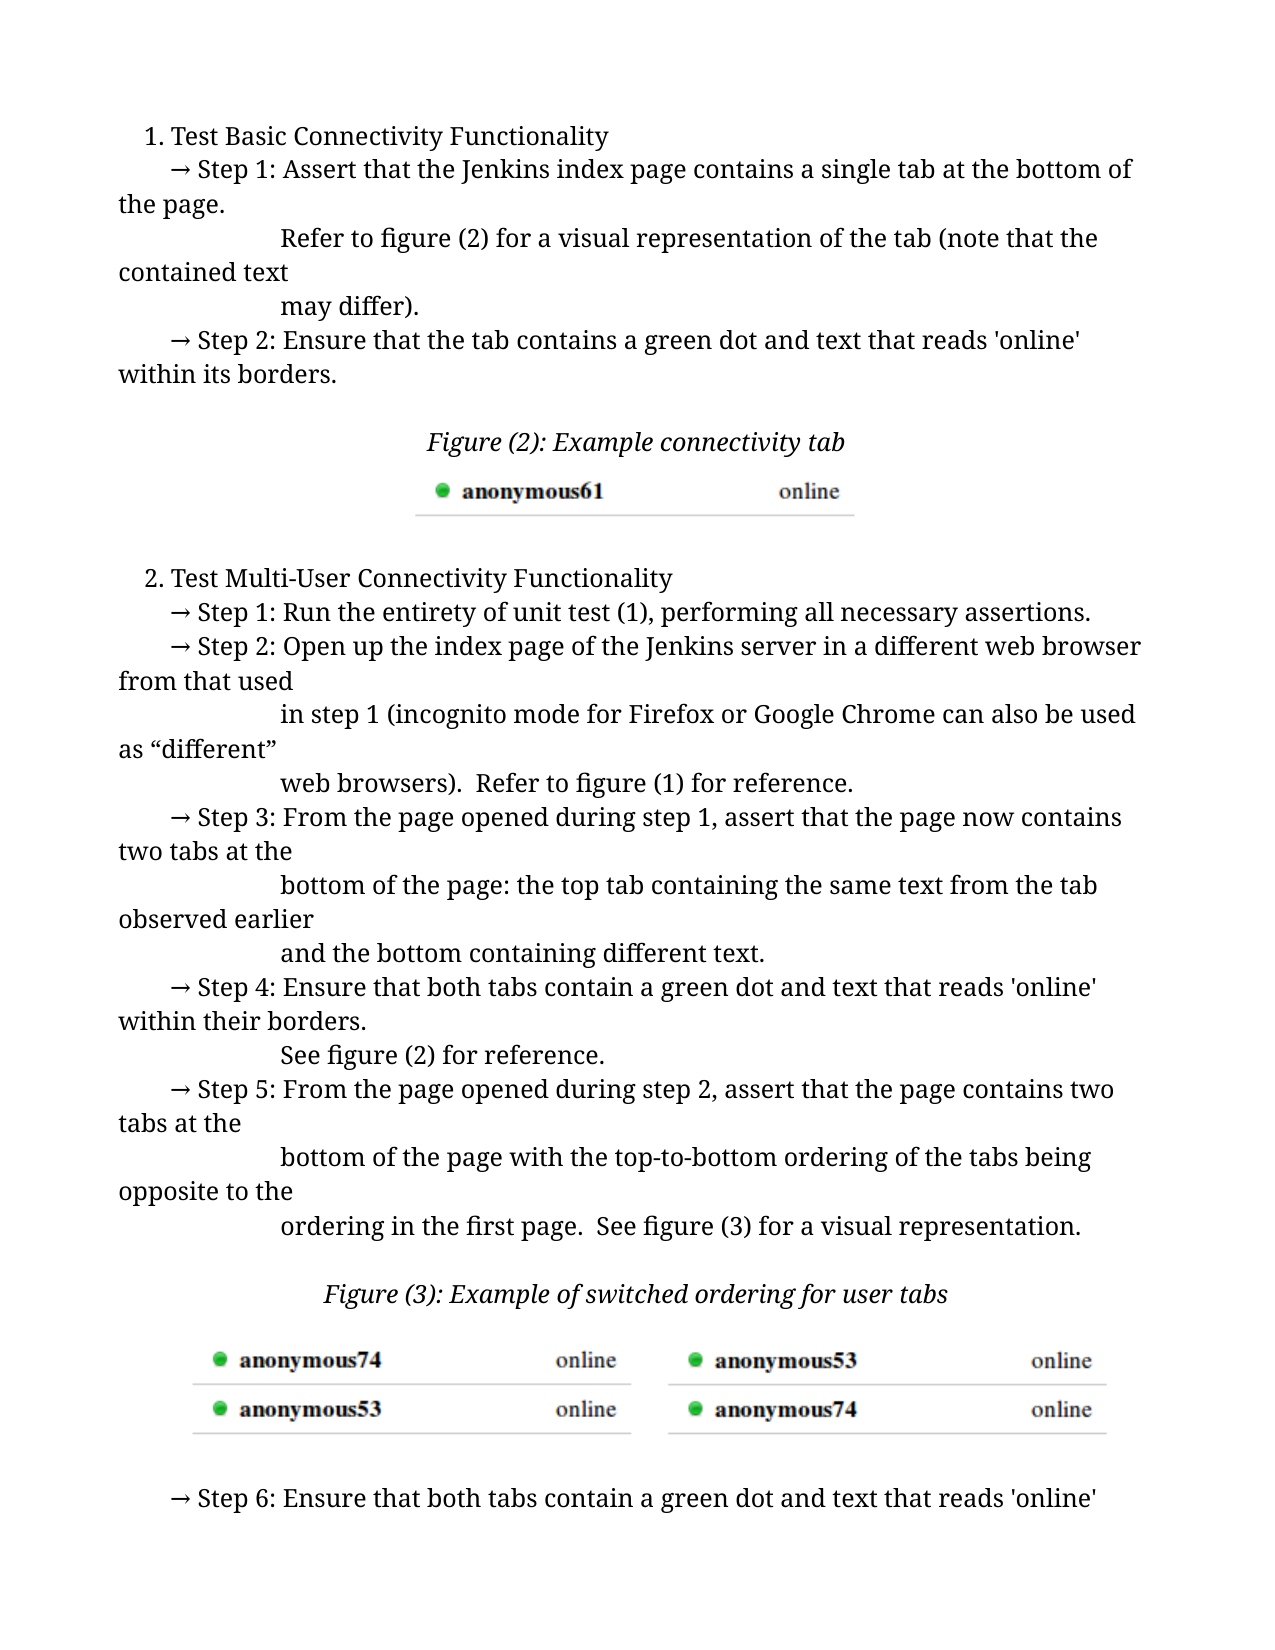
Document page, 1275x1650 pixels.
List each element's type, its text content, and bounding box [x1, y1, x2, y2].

text See figure (2) for reference. [118, 1038, 1157, 1072]
text in step 1 (incognito mode for Firefox or Google Chrome can also be used as “different” [118, 697, 1157, 765]
text may differ). [118, 288, 1157, 322]
text web browsers). Refer to figure (1) for reference. [118, 765, 1157, 799]
text → Step 1: Assert that the Jenkins index page contains a single tab at the bottom of the page. [118, 152, 1157, 220]
text Refer to figure (2) for a visual representation of the tab (note that the contained text [118, 220, 1157, 288]
text → Step 2: Ensure that the tab contains a green dot and text that reads 'online' within its borders. [118, 322, 1157, 391]
picture [182, 1326, 643, 1444]
text → Step 6: Ensure that both tabs contain a green dot and text that reads 'online' [118, 1481, 1157, 1515]
text 1. Test Basic Connectivity Functionality [118, 118, 1157, 152]
picture [403, 458, 872, 529]
text bottom of the page: the top tab containing the same text from the tab observed earlier [118, 867, 1157, 936]
text → Step 2: Open up the index page of the Jenkins server in a different web browser from that used [118, 629, 1157, 697]
text 2. Test Multi-User Connectivity Functionality [118, 561, 1157, 595]
text and the bottom containing different text. [118, 936, 1157, 970]
text Figure (2): Example connectivity tab [118, 425, 1157, 459]
text ordering in the first page. See figure (3) for a visual representation. [118, 1208, 1157, 1242]
text → Step 1: Run the entirety of unit test (1), performing all necessary assertions. [118, 595, 1157, 629]
text → Step 5: From the page opened during step 2, assert that the page contains two tabs at the [118, 1072, 1157, 1140]
text → Step 3: From the page opened during step 1, assert that the page now contains two tabs at the [118, 799, 1157, 867]
text Figure (3): Example of switched ordering for user tabs [118, 1276, 1157, 1310]
picture [659, 1330, 1118, 1444]
text bottom of the page with the top-to-bottom ordering of the tabs being opposite to the [118, 1140, 1157, 1208]
text → Step 4: Ensure that both tabs contain a green dot and text that reads 'online' within their borders. [118, 970, 1157, 1038]
